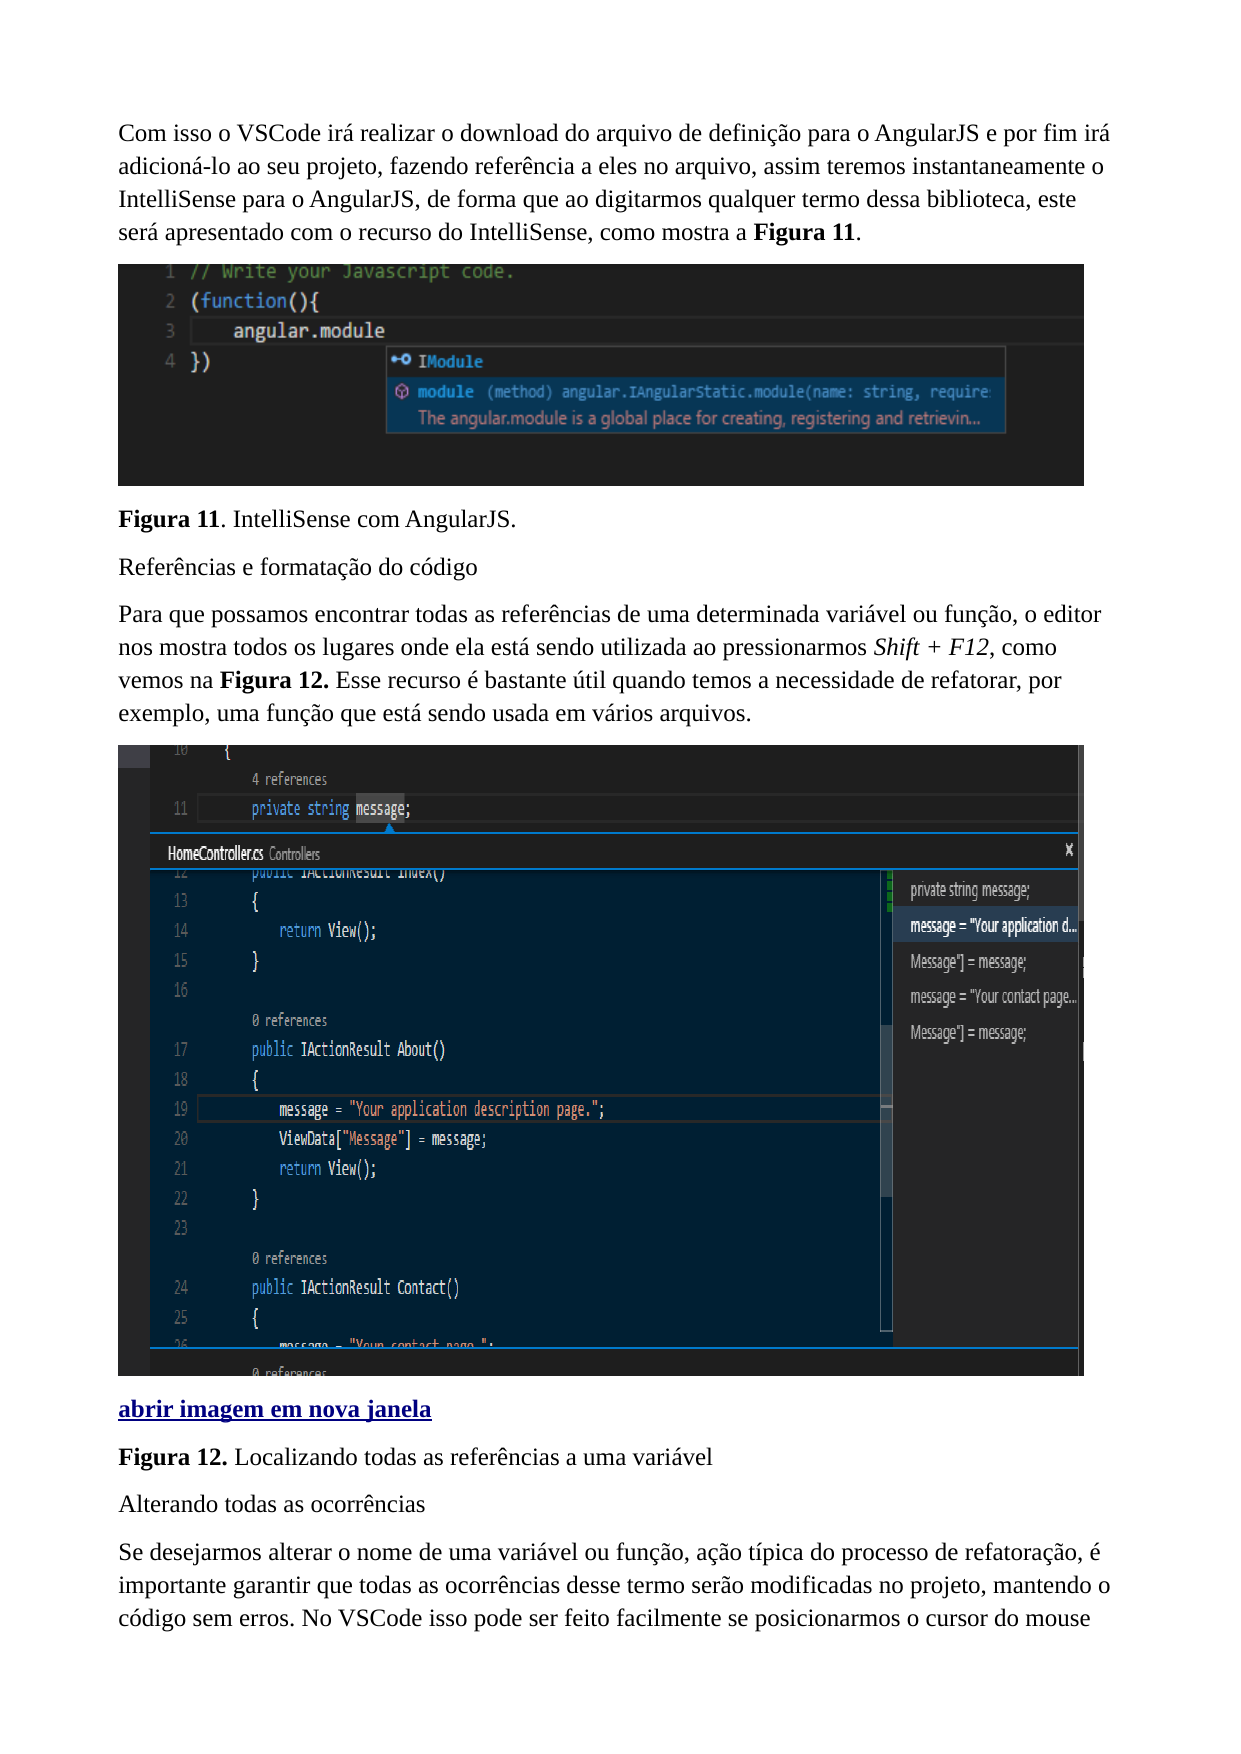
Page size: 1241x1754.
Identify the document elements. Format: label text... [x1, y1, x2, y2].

text Referências e formatação do código [118, 552, 1122, 580]
text abrir imagem em nova janela [118, 1394, 1122, 1423]
picture [118, 264, 1084, 486]
text Se desejarmos alterar o nome de uma variável ou função, ação típica do processo de refatoração, é importante garantir que todas as ocorrências desse termo serão modificadas no projeto, mantendo o código sem erros. No VSCode isso pode ser feito facilmente se posicionarmos o cursor do mouse [118, 1537, 1122, 1632]
text Figura 11. IntelliSense com AngularJS. [118, 504, 1122, 533]
text Com isso o VSCode irá realizar o download do arquivo de definição para o AngularJS e por fim irá adicioná-lo ao seu projeto, fazendo referência a eles no arquivo, assim teremos instantaneamente o IntelliSense para o AngularJS, de forma que ao digitarmos qualquer termo dessa biblioteca, este será apresentado com o recurso do IntelliSense, como mostra a Figura 11. [118, 118, 1122, 246]
text Para que possamos encontrar todas as referências de uma determinada variável ou função, o editor nos mostra todos os lugares onde ela está sendo utilizada ao pressionarmos Shift + F12, como vemos na Figura 12. Esse recurso é bastante útil quando temos a necessidade de refatorar, por exemplo, uma função que está sendo usada em vários arquivos. [118, 599, 1122, 727]
text Figura 12. Localizando todas as referências a uma variável [118, 1442, 1122, 1471]
picture [118, 745, 1084, 1376]
text Alterando todas as ocorrências [118, 1489, 1122, 1518]
